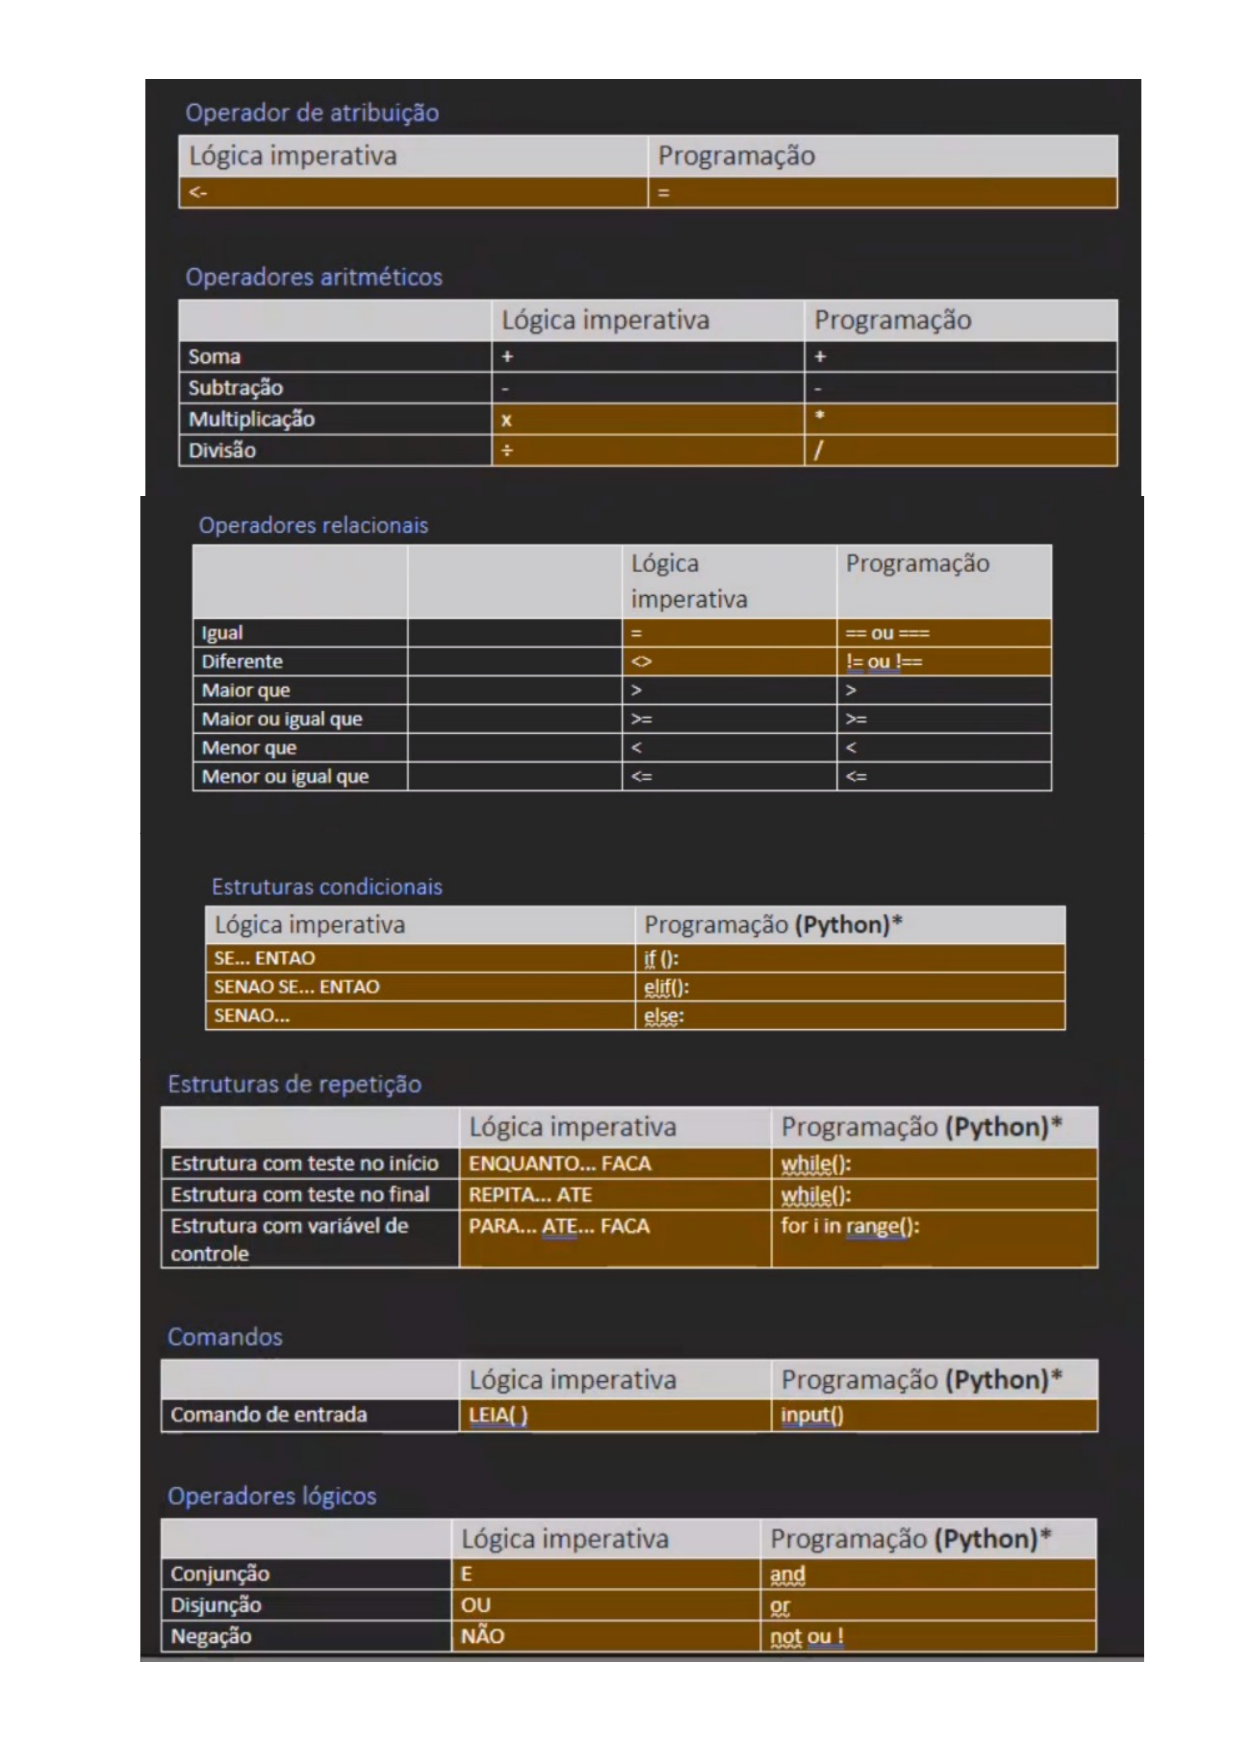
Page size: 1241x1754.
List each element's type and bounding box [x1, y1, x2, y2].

picture [140, 79, 1145, 1662]
